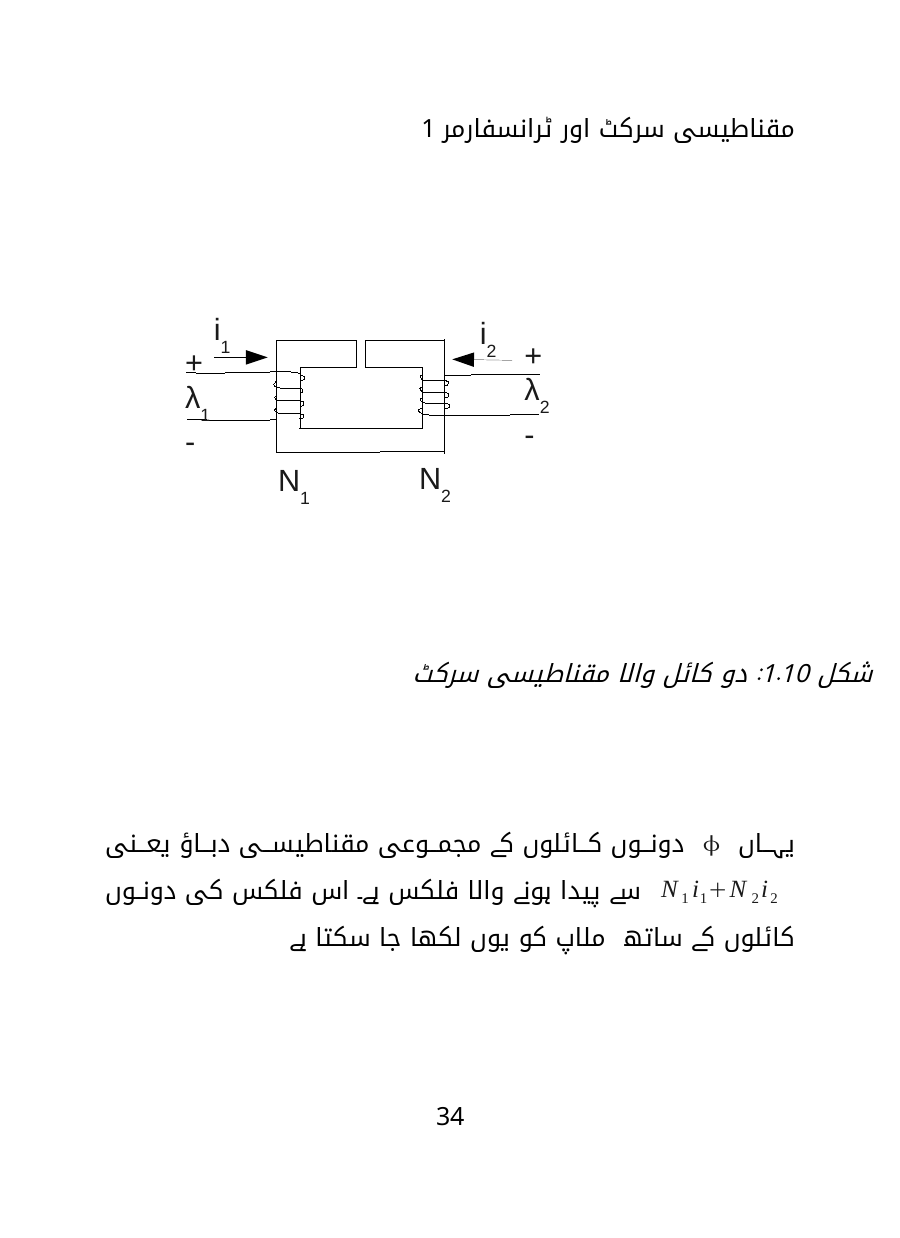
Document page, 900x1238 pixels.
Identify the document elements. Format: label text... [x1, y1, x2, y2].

text یہاںدونوں کائلوں کے مجموعی مقناطیسی دباؤ یعنی سے پیدا ہونے والا فلکس ہے۔ اس فلکس کی دونوں کائلوں کے ساتھ ملاپ کو یوں لکھا جا سکتا ہے [105, 820, 795, 962]
text شکل 1.10: دو کائل والا مقناطیسی سرکٹ [28, 195, 872, 698]
